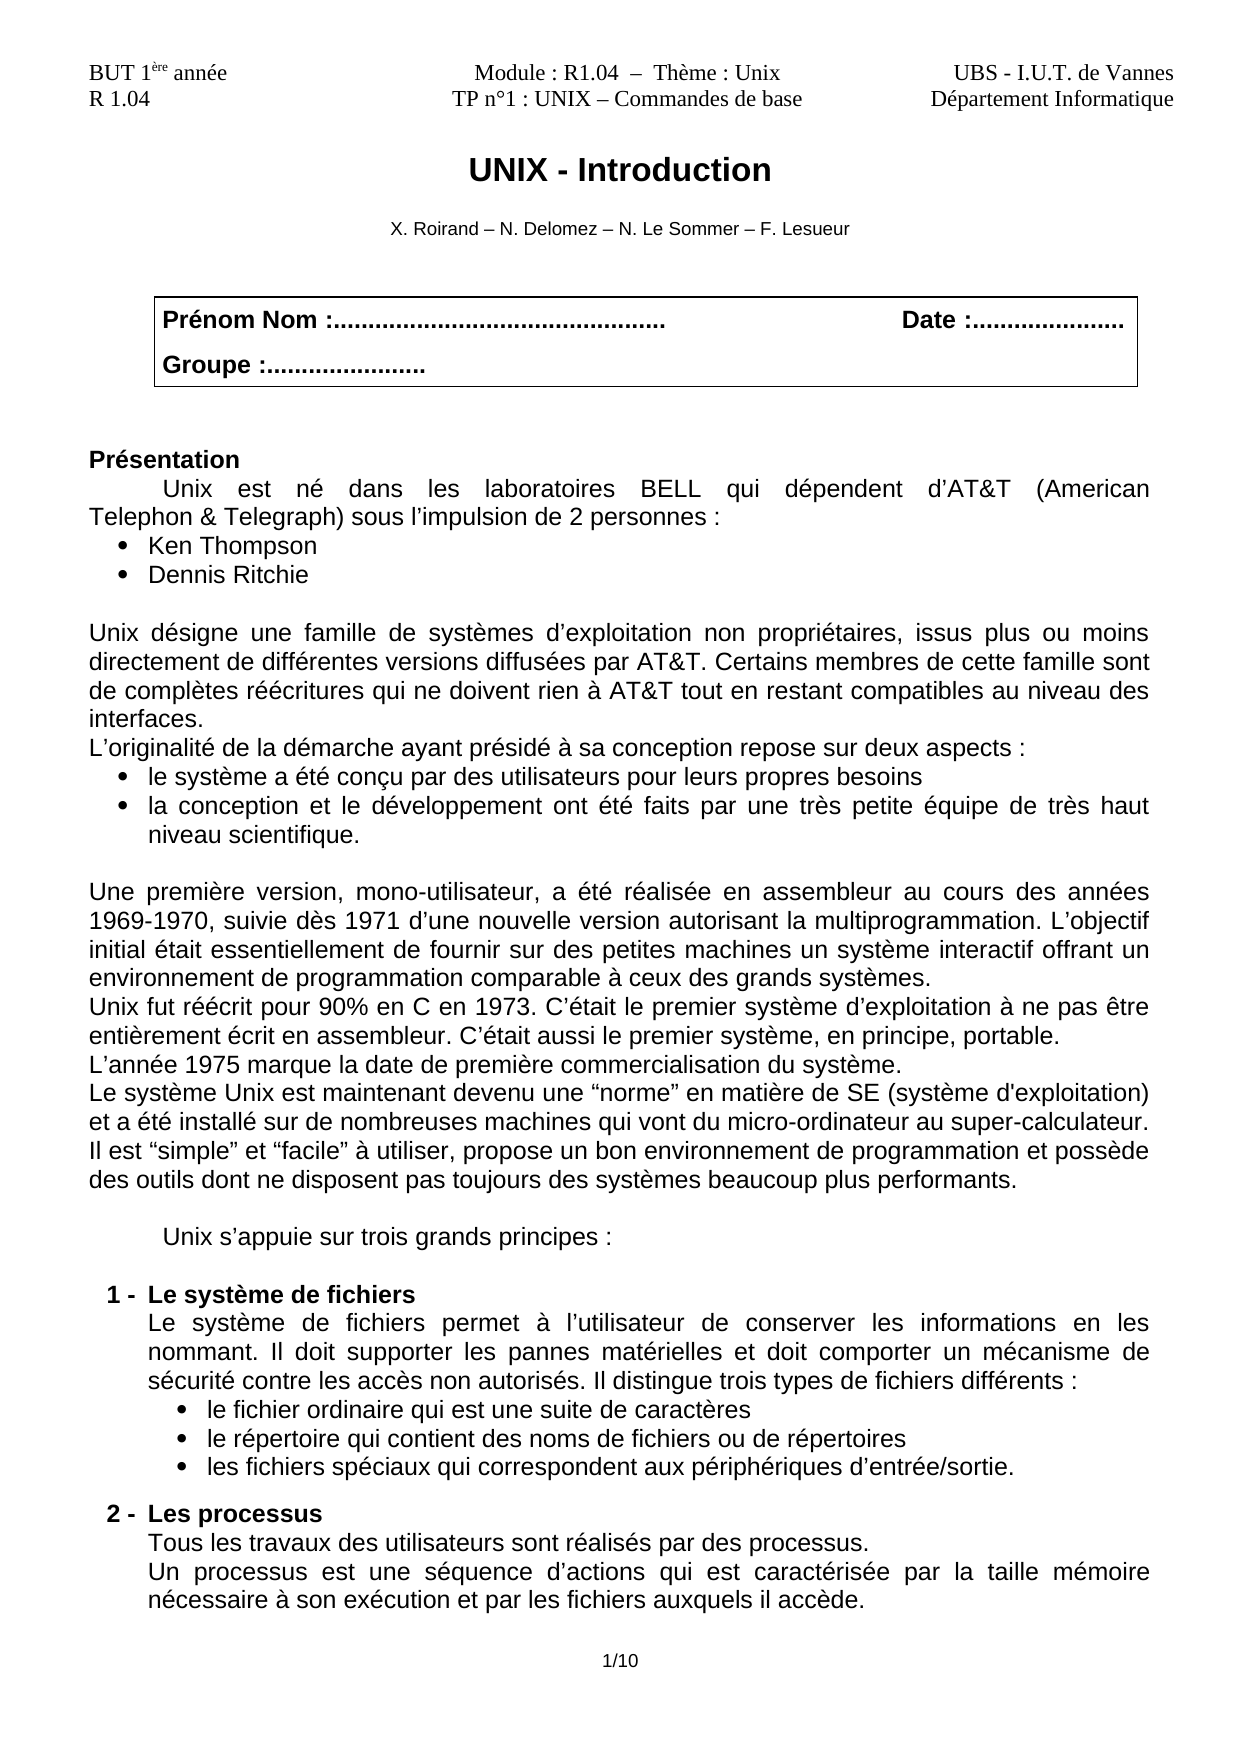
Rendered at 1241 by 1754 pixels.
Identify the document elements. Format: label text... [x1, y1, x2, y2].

text Unix désigne une famille de systèmes d’exploitation non propriétaires, issus plus ou moins directement de différentes versions diffusées par AT&T. Certains membres de cette famille sont de complètes réécritures qui ne doivent rien à AT&T tout en restant compatibles au niveau des interfaces. [89, 618, 1151, 733]
text Un processus est une séquence d’actions qui est caractérisée par la taille mémoire nécessaire à son exécution et par les fichiers auxquels il accède. [148, 1556, 1151, 1614]
text Une première version, mono-utilisateur, a été réalisée en assembleur au cours des années 1969-1970, suivie dès 1971 d’une nouvelle version autorisant la multiprogrammation. L’objectif initial était essentiellement de fournir sur des petites machines un système interactif offrant un environnement de programmation comparable à ceux des grands systèmes. [89, 877, 1151, 992]
list la conception et le développement ont été faits par une très petite équipe de très haut niveau scientifique. [118, 791, 1151, 848]
table_header Prénom Nom :................................................ Date :...................... [155, 298, 1137, 342]
text Unix est né dans les laboratoires BELL qui dépendent d’AT&T (American Telephon & Telegraph) sous l’impulsion de 2 personnes : [89, 473, 1151, 531]
text Présentation [89, 445, 1151, 473]
text L’originalité de la démarche ayant présidé à sa conception repose sur deux aspects : [89, 733, 1151, 762]
list le système a été conçu par des utilisateurs pour leurs propres besoins [118, 762, 1151, 791]
list Ken Thompson [118, 531, 1151, 560]
list Dennis Ritchie [118, 560, 1151, 589]
list Le système de fichiers [106, 1280, 1151, 1308]
text Tous les travaux des utilisateurs sont réalisés par des processus. [148, 1528, 1151, 1556]
text L’année 1975 marque la date de première commercialisation du système. [89, 1050, 1151, 1078]
text Le système Unix est maintenant devenu une “norme” en matière de SE (système d'exploitation) et a été installé sur de nombreuses machines qui vont du micro-ordinateur au super-calculateur. Il est “simple” et “facile” à utiliser, propose un bon environnement de programmation et possède des outils dont ne disposent pas toujours des systèmes beaucoup plus performants. [89, 1078, 1151, 1193]
subtitle UNIX - Introduction [89, 150, 1151, 189]
text Le système de fichiers permet à l’utilisateur de conserver les informations en les nommant. Il doit supporter les pannes matérielles et doit comporter un mécanisme de sécurité contre les accès non autorisés. Il distingue trois types de fichiers différents : [148, 1308, 1151, 1395]
text X. Roirand – N. Delomez – N. Le Sommer – F. Lesueur [89, 217, 1151, 239]
list le fichier ordinaire qui est une suite de caractères [177, 1395, 1151, 1423]
list le répertoire qui contient des noms de fichiers ou de répertoires [177, 1423, 1151, 1452]
table_cell Groupe :....................... [155, 342, 1137, 386]
text Unix fut réécrit pour 90% en C en 1973. C’était le premier système d’exploitation à ne pas être entièrement écrit en assembleur. C’était aussi le premier système, en principe, portable. [89, 992, 1151, 1050]
list Les processus [106, 1499, 1151, 1528]
text Unix s’appuie sur trois grands principes : [89, 1222, 1151, 1251]
list les fichiers spéciaux qui correspondent aux périphériques d’entrée/sortie. [177, 1452, 1151, 1481]
